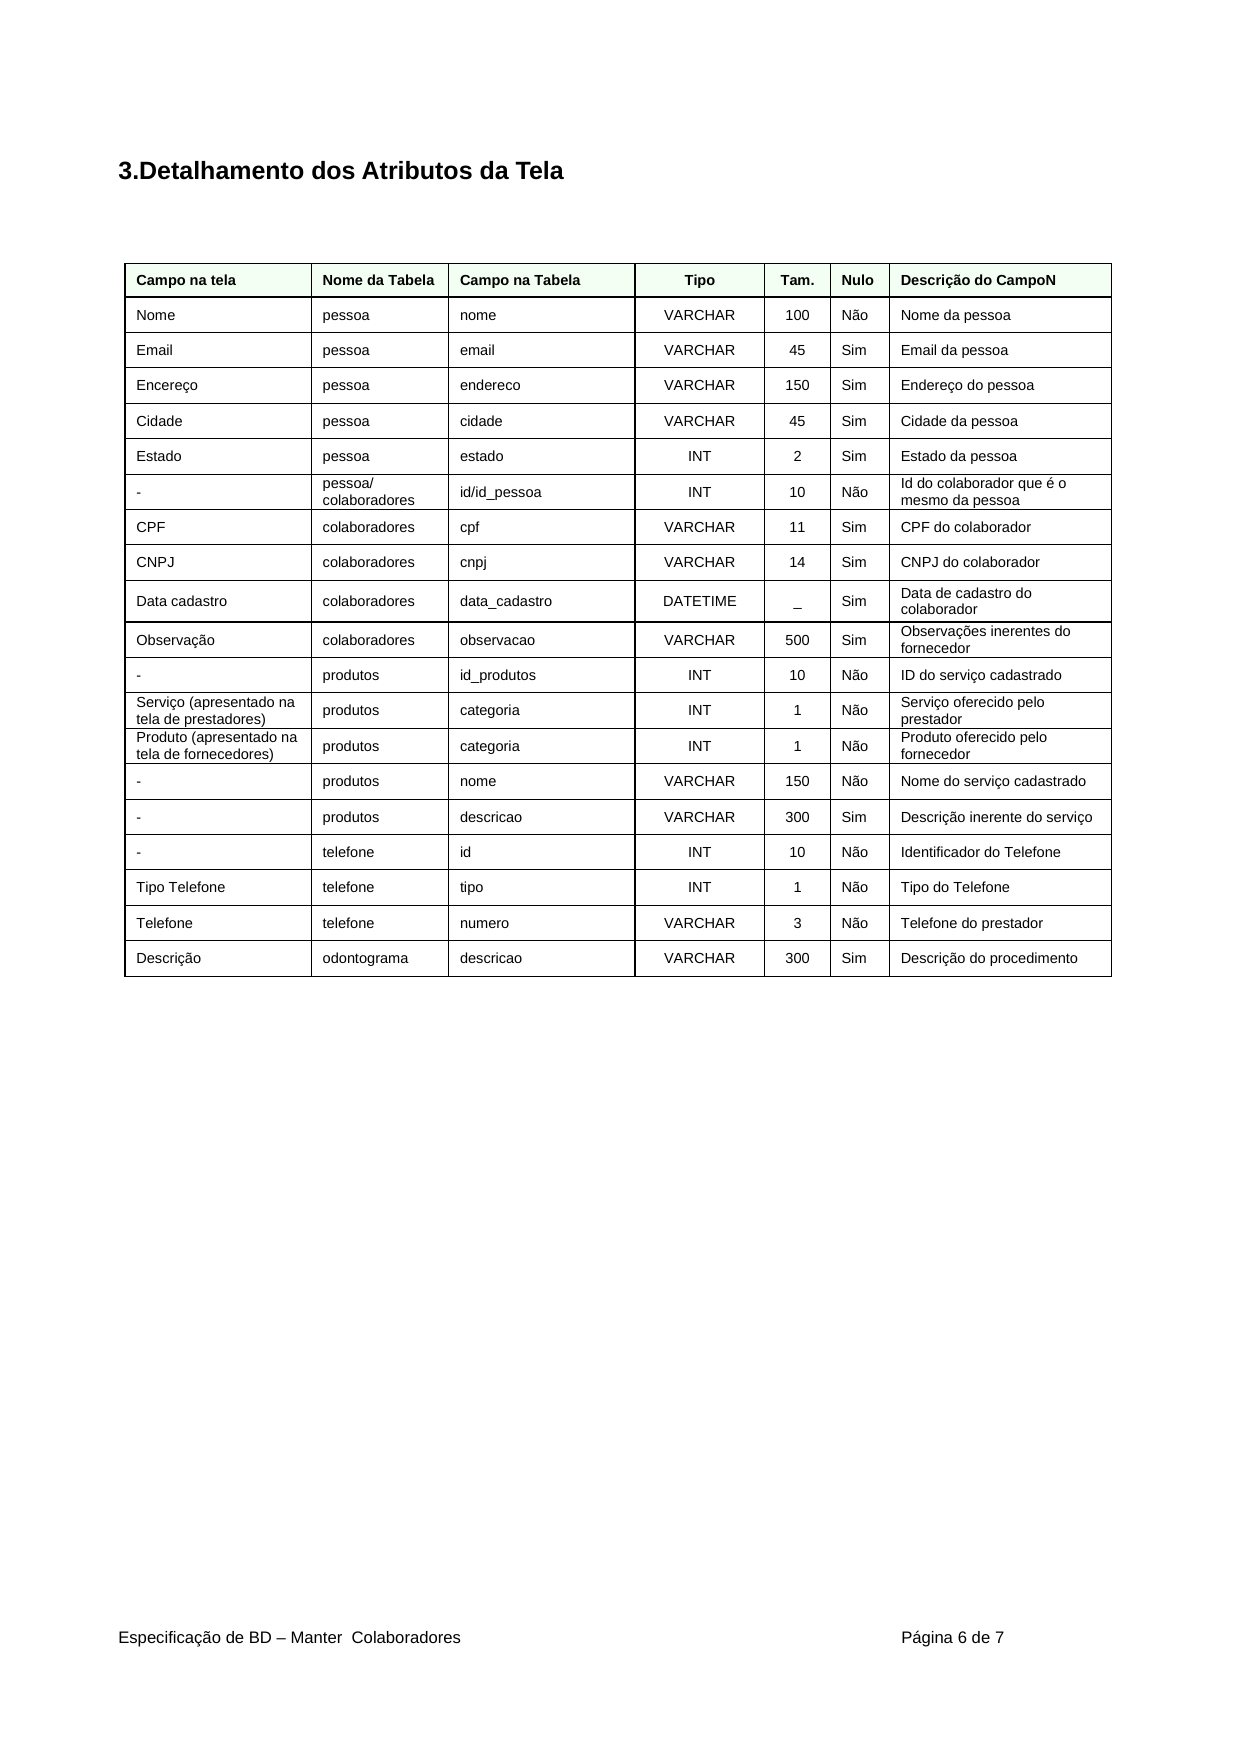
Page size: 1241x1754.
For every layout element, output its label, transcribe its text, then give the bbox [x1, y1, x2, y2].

table_cell pessoa [312, 333, 448, 367]
table_cell odontograma [312, 941, 448, 976]
table_cell estado [449, 439, 634, 473]
table_cell pessoa/colaboradores [312, 475, 448, 509]
table_cell INT [636, 729, 764, 763]
table_cell id_produtos [449, 658, 634, 692]
table_cell Data de cadastro do colaborador [890, 581, 1111, 621]
table_cell 10 [765, 835, 830, 869]
table_cell DATETIME [636, 581, 764, 621]
table_cell Sim [831, 333, 889, 367]
table_cell Sim [831, 941, 889, 976]
table_cell colaboradores [312, 623, 448, 657]
table_cell VARCHAR [636, 941, 764, 976]
table_cell descricao [449, 800, 634, 834]
table_cell VARCHAR [636, 510, 764, 544]
table_cell Data cadastro [126, 581, 311, 621]
table_header Campo na tela [126, 264, 311, 296]
table_cell CNPJ do colaborador [890, 545, 1111, 580]
table_cell Email da pessoa [890, 333, 1111, 367]
table_cell VARCHAR [636, 298, 764, 332]
table_cell Cidade [126, 404, 311, 438]
table_cell Nome do serviço cadastrado [890, 764, 1111, 798]
table_cell Nome da pessoa [890, 298, 1111, 332]
table_cell produtos [312, 764, 448, 798]
table_cell 10 [765, 658, 830, 692]
table_cell CNPJ [126, 545, 311, 580]
table_cell CPF [126, 510, 311, 544]
table_cell Não [831, 870, 889, 905]
subtitle Detalhamento dos Atributos da Tela [118, 156, 1122, 185]
table_cell colaboradores [312, 545, 448, 580]
table_cell VARCHAR [636, 800, 764, 834]
table_cell endereco [449, 368, 634, 403]
table_cell Tipo Telefone [126, 870, 311, 905]
table_cell INT [636, 870, 764, 905]
table_cell numero [449, 906, 634, 940]
table_cell 500 [765, 623, 830, 657]
table_cell Serviço (apresentado na tela de prestadores) [126, 693, 311, 728]
table_cell Sim [831, 545, 889, 580]
table_cell telefone [312, 870, 448, 905]
table_cell - [126, 658, 311, 692]
table_cell tipo [449, 870, 634, 905]
table_cell Telefone do prestador [890, 906, 1111, 940]
table_cell pessoa [312, 368, 448, 403]
table_cell Sim [831, 439, 889, 473]
table_cell descricao [449, 941, 634, 976]
table_cell Descrição [126, 941, 311, 976]
table_cell Id do colaborador que é o mesmo da pessoa [890, 475, 1111, 509]
table_cell Sim [831, 510, 889, 544]
table_cell cpf [449, 510, 634, 544]
table_cell 45 [765, 333, 830, 367]
table_cell INT [636, 475, 764, 509]
table_cell VARCHAR [636, 404, 764, 438]
table_cell Não [831, 764, 889, 798]
table_cell Sim [831, 800, 889, 834]
table_cell Telefone [126, 906, 311, 940]
table_cell Não [831, 729, 889, 763]
table_cell - [126, 800, 311, 834]
table_cell observacao [449, 623, 634, 657]
table_cell colaboradores [312, 510, 448, 544]
table_cell pessoa [312, 298, 448, 332]
table_cell Tipo do Telefone [890, 870, 1111, 905]
table_cell 300 [765, 941, 830, 976]
table_cell Estado [126, 439, 311, 473]
table_cell INT [636, 835, 764, 869]
table_cell Sim [831, 623, 889, 657]
table_cell INT [636, 693, 764, 728]
table_cell Não [831, 906, 889, 940]
table_cell VARCHAR [636, 368, 764, 403]
table_cell - [126, 764, 311, 798]
table_cell email [449, 333, 634, 367]
table_cell data_cadastro [449, 581, 634, 621]
table_cell Observações inerentes do fornecedor [890, 623, 1111, 657]
table_cell Serviço oferecido pelo prestador [890, 693, 1111, 728]
table_cell INT [636, 658, 764, 692]
table_cell pessoa [312, 404, 448, 438]
table_cell Sim [831, 368, 889, 403]
table_cell VARCHAR [636, 764, 764, 798]
table_cell 45 [765, 404, 830, 438]
table_cell 11 [765, 510, 830, 544]
table_cell Nome [126, 298, 311, 332]
table_cell 2 [765, 439, 830, 473]
table_header Tipo [636, 264, 764, 296]
table_cell telefone [312, 835, 448, 869]
table_cell CPF do colaborador [890, 510, 1111, 544]
table_cell Produto (apresentado na tela de fornecedores) [126, 729, 311, 763]
table_header Nome da Tabela [312, 264, 448, 296]
table_cell cidade [449, 404, 634, 438]
table_cell VARCHAR [636, 906, 764, 940]
table_cell produtos [312, 693, 448, 728]
table_cell _ [765, 581, 830, 621]
table_cell telefone [312, 906, 448, 940]
table_cell id/id_pessoa [449, 475, 634, 509]
table_cell categoria [449, 693, 634, 728]
table_cell Não [831, 298, 889, 332]
table_cell Email [126, 333, 311, 367]
table_header Tam. [765, 264, 830, 296]
table_cell cnpj [449, 545, 634, 580]
table_cell 1 [765, 729, 830, 763]
table_cell - [126, 475, 311, 509]
table_cell 150 [765, 764, 830, 798]
table_cell Não [831, 835, 889, 869]
table_cell VARCHAR [636, 545, 764, 580]
table_cell Produto oferecido pelo fornecedor [890, 729, 1111, 763]
table_cell ID do serviço cadastrado [890, 658, 1111, 692]
table_cell Encereço [126, 368, 311, 403]
table_cell produtos [312, 658, 448, 692]
table_cell - [126, 835, 311, 869]
table_cell Estado da pessoa [890, 439, 1111, 473]
table_cell Não [831, 475, 889, 509]
table_header Nulo [831, 264, 889, 296]
table_cell Sim [831, 581, 889, 621]
table_cell 150 [765, 368, 830, 403]
table_cell Não [831, 658, 889, 692]
table_cell pessoa [312, 439, 448, 473]
table_cell 1 [765, 693, 830, 728]
table_cell Descrição inerente do serviço [890, 800, 1111, 834]
table_cell nome [449, 764, 634, 798]
table_cell produtos [312, 800, 448, 834]
table_cell colaboradores [312, 581, 448, 621]
table_header Descrição do CampoN [890, 264, 1111, 296]
table_cell Endereço do pessoa [890, 368, 1111, 403]
table_cell 300 [765, 800, 830, 834]
table_cell Cidade da pessoa [890, 404, 1111, 438]
table_cell Descrição do procedimento [890, 941, 1111, 976]
table_cell 3 [765, 906, 830, 940]
table_cell 10 [765, 475, 830, 509]
table_cell 100 [765, 298, 830, 332]
table_cell 1 [765, 870, 830, 905]
table_cell produtos [312, 729, 448, 763]
table_header Campo na Tabela [449, 264, 634, 296]
table_cell VARCHAR [636, 333, 764, 367]
table_cell 14 [765, 545, 830, 580]
table_cell Identificador do Telefone [890, 835, 1111, 869]
table_cell Não [831, 693, 889, 728]
table_cell VARCHAR [636, 623, 764, 657]
table_cell INT [636, 439, 764, 473]
table_cell Observação [126, 623, 311, 657]
table_cell Sim [831, 404, 889, 438]
table_cell id [449, 835, 634, 869]
table_cell nome [449, 298, 634, 332]
table_cell categoria [449, 729, 634, 763]
